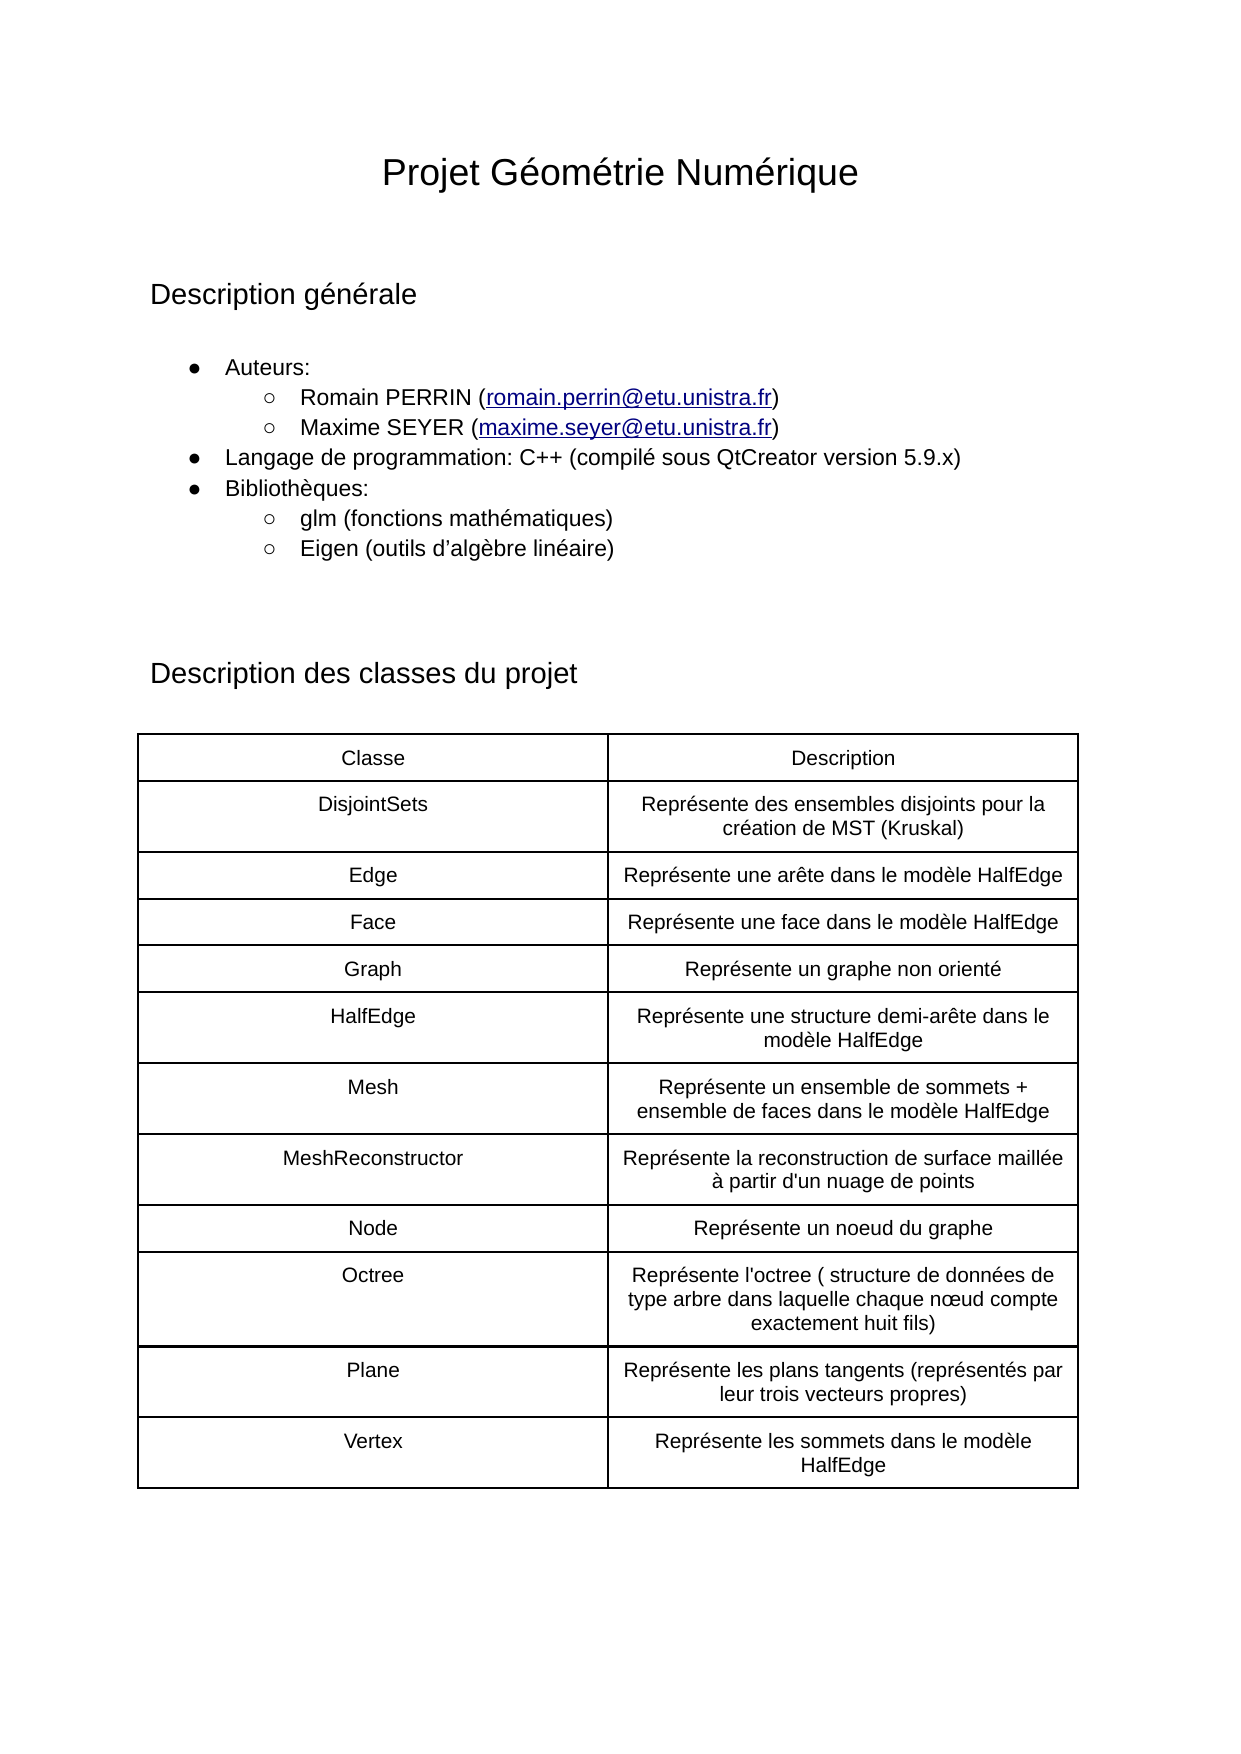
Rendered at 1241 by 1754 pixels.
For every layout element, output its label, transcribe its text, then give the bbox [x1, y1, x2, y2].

table_cell Représente un graphe non orienté [609, 946, 1077, 991]
table_cell MeshReconstructor [139, 1135, 607, 1204]
table_cell HalfEdge [139, 993, 607, 1062]
table_cell Représente les plans tangents (représentés par leur trois vecteurs propres) [609, 1348, 1077, 1416]
list Eigen (outils d’algèbre linéaire) [262, 535, 1090, 561]
table_cell Graph [139, 946, 607, 991]
text Projet Géométrie Numérique [150, 150, 1090, 193]
table_cell DisjointSets [139, 782, 607, 851]
list Maxime SEYER (maxime.seyer@etu.unistra.fr) [262, 414, 1090, 441]
table_header Description [609, 735, 1077, 780]
table_cell Représente les sommets dans le modèle HalfEdge [609, 1418, 1077, 1487]
table_cell Vertex [139, 1418, 607, 1487]
table_cell Représente une structure demi-arête dans le modèle HalfEdge [609, 993, 1077, 1062]
list Romain PERRIN (romain.perrin@etu.unistra.fr) [262, 384, 1090, 410]
list Auteurs: [187, 354, 1090, 380]
text Description des classes du projet [150, 656, 1090, 689]
table_cell Octree [139, 1253, 607, 1345]
text Description générale [150, 277, 1090, 310]
list glm (fonctions mathématiques) [262, 505, 1090, 531]
table_cell Représente un ensemble de sommets + ensemble de faces dans le modèle HalfEdge [609, 1064, 1077, 1133]
table_cell Edge [139, 853, 607, 897]
table_header Classe [139, 735, 607, 780]
table_cell Représente l'octree ( structure de données de type arbre dans laquelle chaque nœud compte exactement huit fils) [609, 1253, 1077, 1345]
table_cell Plane [139, 1348, 607, 1416]
table_cell Représente une face dans le modèle HalfEdge [609, 900, 1077, 944]
table_cell Représente une arête dans le modèle HalfEdge [609, 853, 1077, 897]
table_cell Représente des ensembles disjoints pour la création de MST (Kruskal) [609, 782, 1077, 851]
table_cell Face [139, 900, 607, 944]
table_cell Représente un noeud du graphe [609, 1206, 1077, 1251]
list Langage de programmation: C++ (compilé sous QtCreator version 5.9.x) [187, 444, 1090, 471]
table_cell Mesh [139, 1064, 607, 1133]
table_cell Représente la reconstruction de surface maillée à partir d'un nuage de points [609, 1135, 1077, 1204]
list Bibliothèques: [187, 474, 1090, 501]
table_cell Node [139, 1206, 607, 1251]
